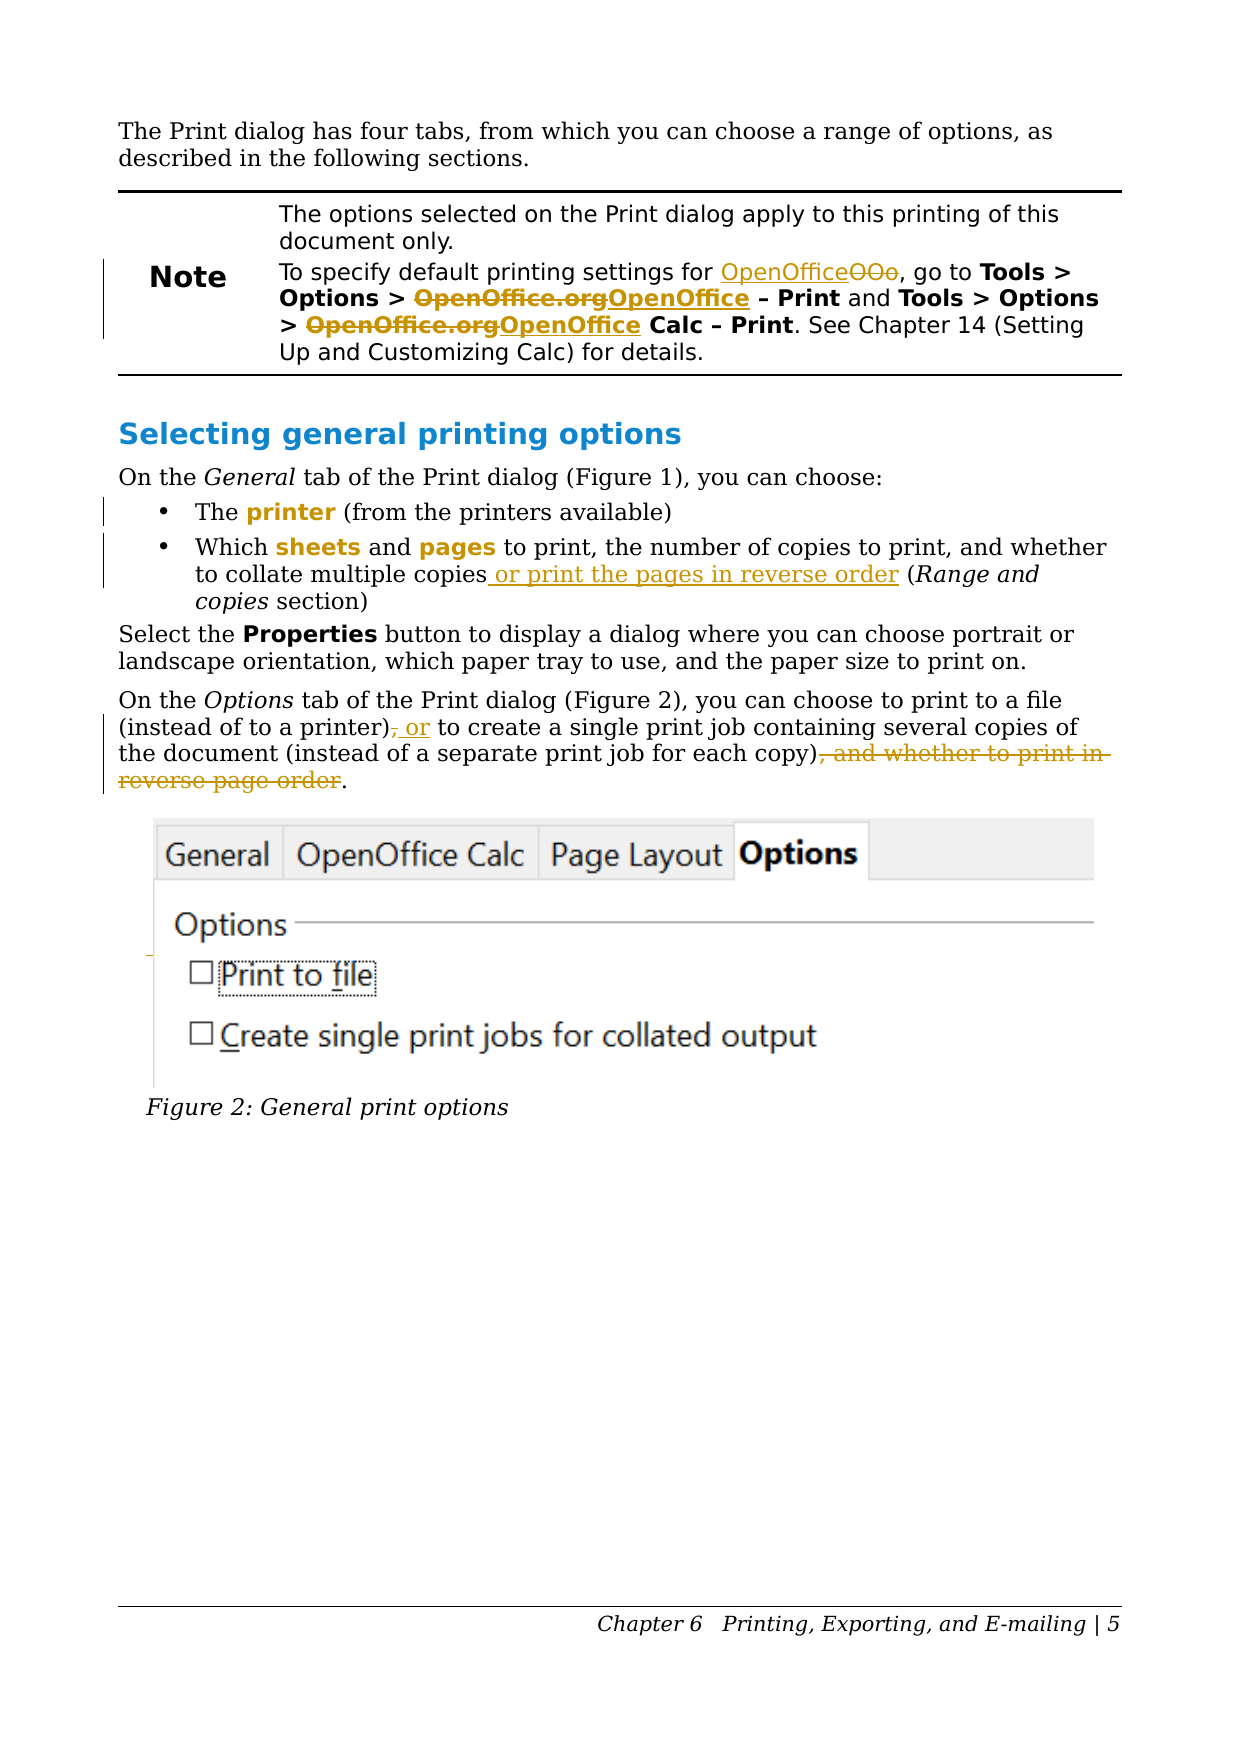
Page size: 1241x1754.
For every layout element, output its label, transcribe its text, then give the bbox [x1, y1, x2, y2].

text On the Options tab of the Print dialog (Figure 2), you can choose to print to a file (instead of to a printer) or to create a single print job containing several copies of the document (instead of a separate print job for each copy). [118, 687, 1122, 794]
list The Print dialog has four tabs, from which you can choose a range of options, as described in the following sections. [118, 118, 1122, 171]
table_header The options selected on the Print dialog apply to this printing of this document only. To specify default printing settings for OpenOffice, go to Tools > Options > OpenOffice – Print and Tools > Options > OpenOffice Calc – Print. See Chapter 14 (Setting Up and Customizing Calc) for details. [258, 193, 1122, 374]
list On the General tab of the Print dialog (Figure 1), you can choose: [118, 464, 1122, 491]
list Which sheets and pages to print, the number of copies to print, and whether to collate multiple copies or print the pages in reverse order (Range and copies section) [156, 532, 1122, 615]
list The printer (from the printers available) [156, 497, 1122, 526]
subtitle Selecting general printing options [118, 418, 1122, 452]
picture [153, 818, 1094, 1088]
table_header Note [118, 193, 257, 374]
text Figure 2: General print options [146, 1094, 1094, 1121]
text Select the Properties button to display a dialog where you can choose portrait or landscape orientation, which paper tray to use, and the paper size to print on. [118, 621, 1122, 674]
